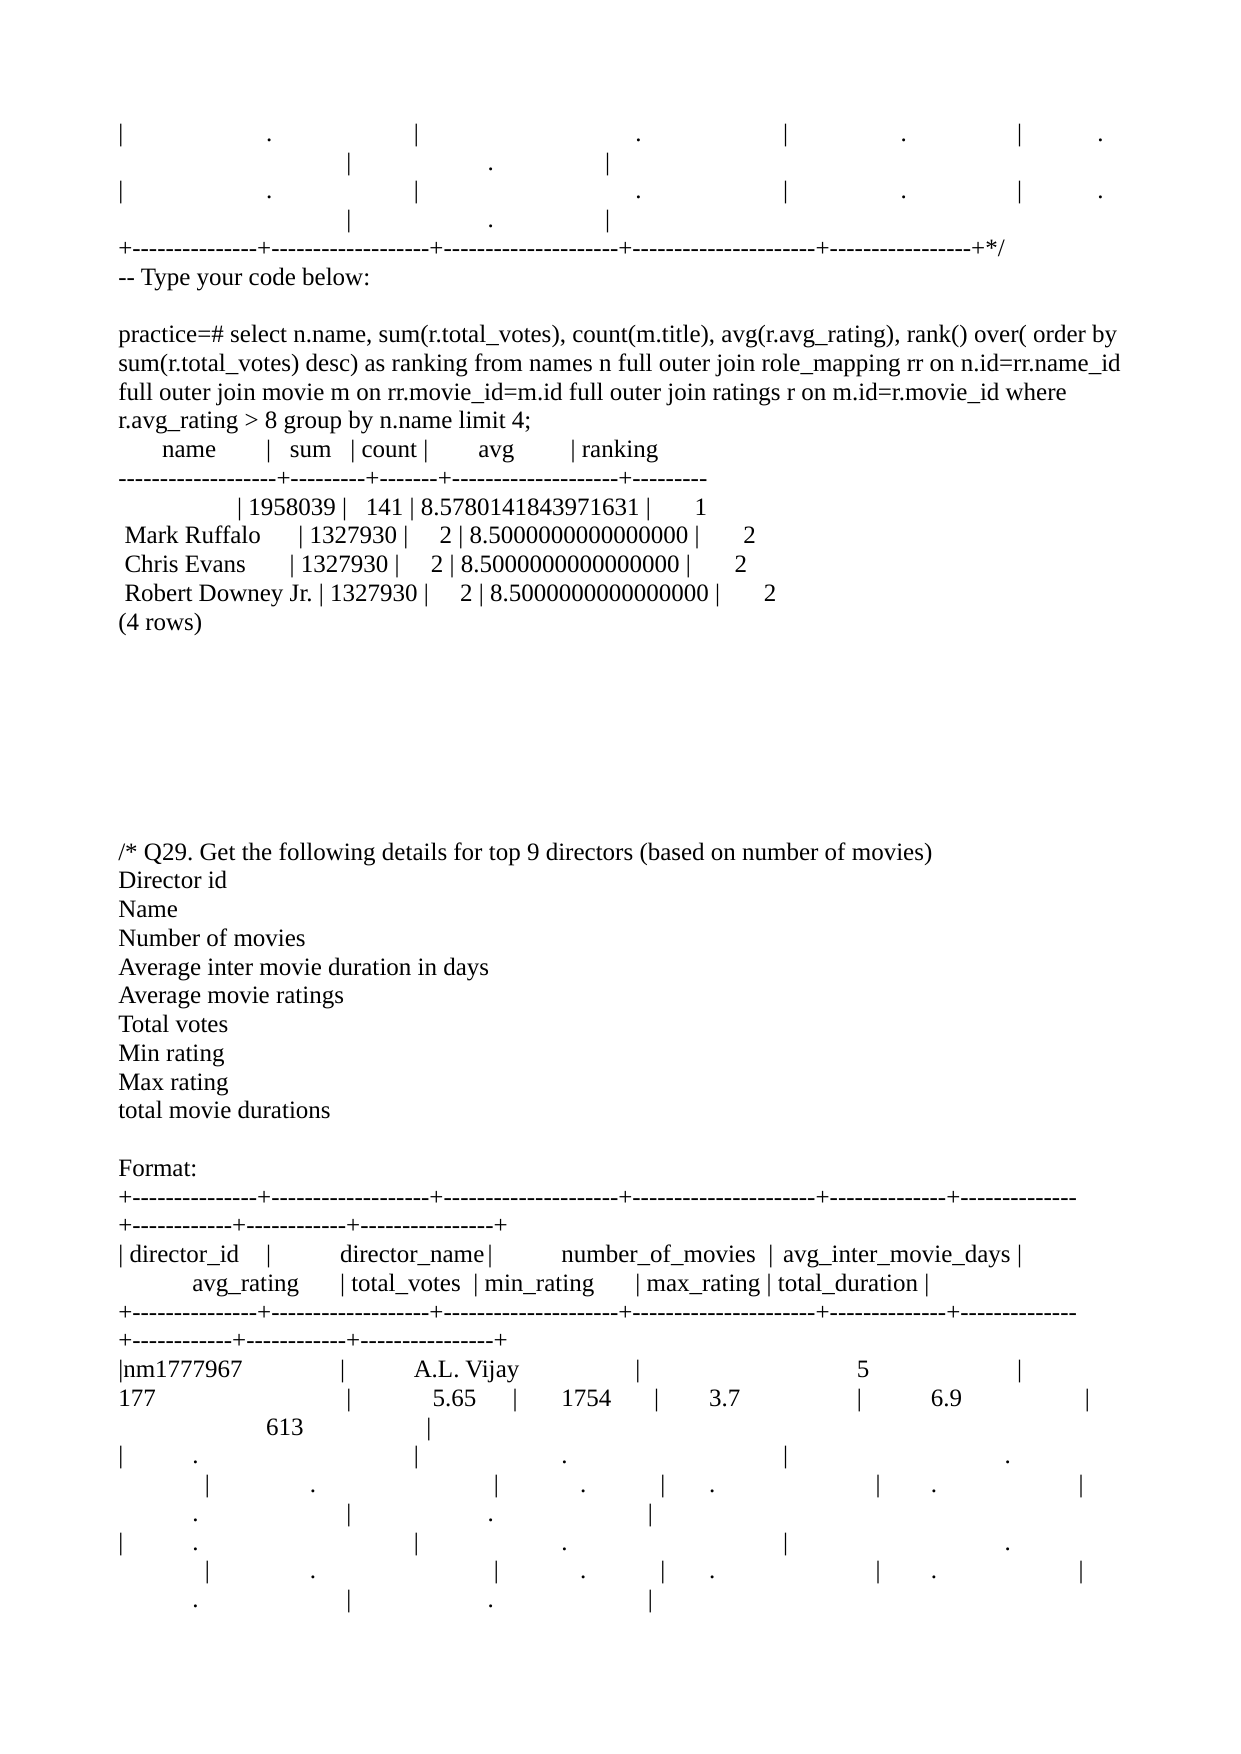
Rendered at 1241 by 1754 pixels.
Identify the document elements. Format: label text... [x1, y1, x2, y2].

text | . | . | . | . | . | . | . | . | . | [118, 1441, 1122, 1527]
text Mark Ruffalo | 1327930 | 2 | 8.5000000000000000 | 2 [118, 521, 1122, 549]
text +---------------+-------------------+---------------------+----------------------+--------------+--------------+------------+------------+----------------+ [118, 1182, 1122, 1239]
text |nm1777967 | A.L. Vijay | 5 | 177 | 5.65 | 1754 | 3.7 | 6.9 | 613 | [118, 1354, 1122, 1441]
text (4 rows) [118, 607, 1122, 636]
text -- Type your code below: [118, 262, 1122, 291]
text Max rating [118, 1067, 1122, 1096]
text practice=# select n.name, sum(r.total_votes), count(m.title), avg(r.avg_rating), rank() over( order by sum(r.total_votes) desc) as ranking from names n full outer join role_mapping rr on n.id=rr.name_id full outer join movie m on rr.movie_id=m.id full outer join ratings r on m.id=r.movie_id where r.avg_rating > 8 group by n.name limit 4; [118, 319, 1122, 434]
text Average inter movie duration in days [118, 952, 1122, 981]
text +---------------+-------------------+---------------------+----------------------+--------------+--------------+------------+------------+----------------+ [118, 1297, 1122, 1354]
text Format: [118, 1153, 1122, 1182]
text /* Q29. Get the following details for top 9 directors (based on number of movies) [118, 837, 1122, 866]
text | 1958039 | 141 | 8.5780141843971631 | 1 [118, 492, 1122, 521]
text +---------------+-------------------+---------------------+----------------------+-----------------+*/ [118, 233, 1122, 262]
text Chris Evans | 1327930 | 2 | 8.5000000000000000 | 2 [118, 549, 1122, 578]
text total movie durations [118, 1096, 1122, 1124]
text name | sum | count | avg | ranking [118, 434, 1122, 463]
text | director_id | director_name | number_of_movies | avg_inter_movie_days | avg_rating | total_votes | min_rating | max_rating | total_duration | [118, 1239, 1122, 1297]
text Total votes [118, 1009, 1122, 1038]
text Robert Downey Jr. | 1327930 | 2 | 8.5000000000000000 | 2 [118, 578, 1122, 607]
text Name [118, 894, 1122, 923]
text | . | . | . | . | . | [118, 118, 1122, 176]
text -------------------+---------+-------+--------------------+--------- [118, 463, 1122, 492]
text Average movie ratings [118, 981, 1122, 1009]
text Min rating [118, 1038, 1122, 1067]
text Number of movies [118, 923, 1122, 952]
text | . | . | . | . | . | . | . | . | . | [118, 1527, 1122, 1613]
text | . | . | . | . | . | [118, 176, 1122, 233]
text Director id [118, 866, 1122, 894]
